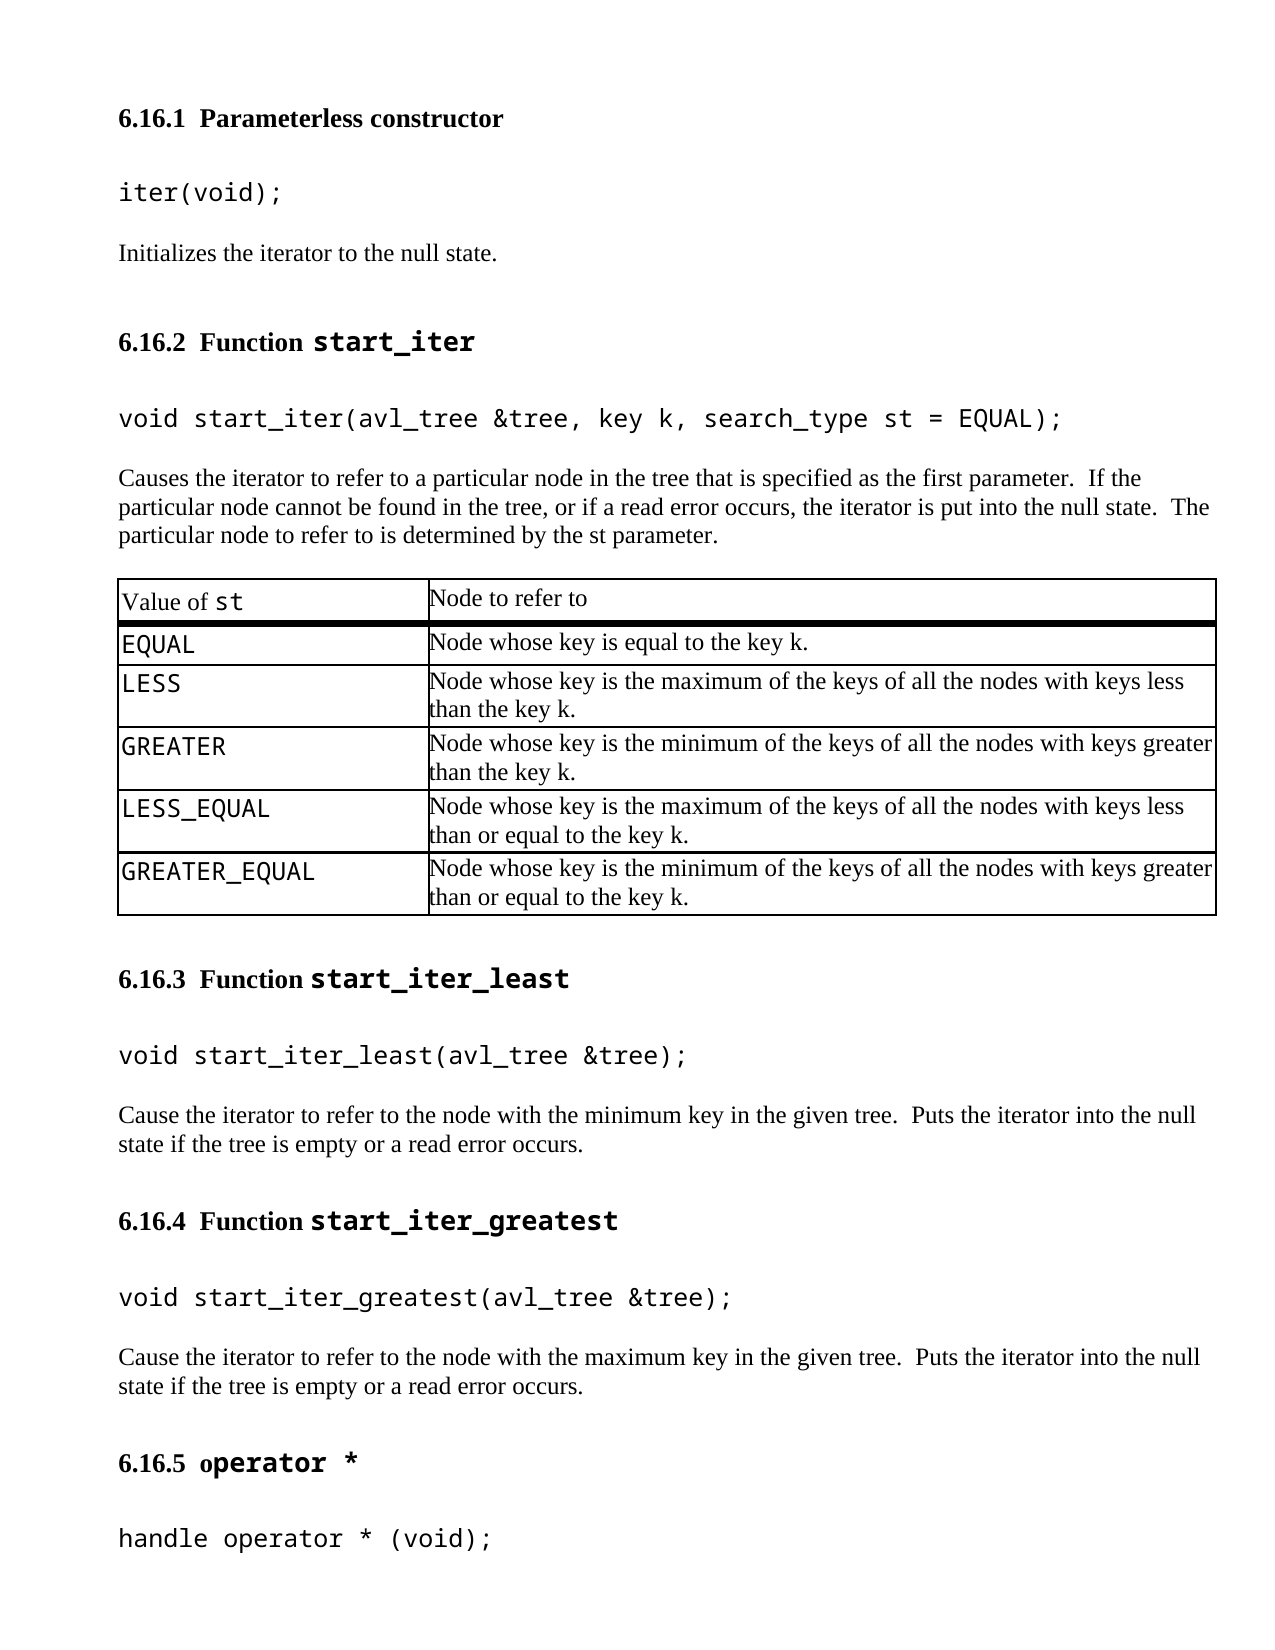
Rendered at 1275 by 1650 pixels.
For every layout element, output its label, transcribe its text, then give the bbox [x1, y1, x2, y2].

subtitle 6.16.4 Function start_iter_greatest [118, 1201, 1216, 1238]
text void start_iter_greatest(avl_tree &tree); [118, 1279, 1216, 1313]
text Initializes the iterator to the null state. [118, 238, 1216, 266]
text handle operator * (void); [118, 1521, 1216, 1555]
table_cell GREATER_EQUAL [119, 854, 428, 914]
subtitle 6.16.5 operator * [118, 1443, 1216, 1480]
subtitle 6.16.3 Function start_iter_least [118, 959, 1216, 996]
table_cell Node whose key is equal to the key k. [430, 627, 1215, 664]
table_cell GREATER [119, 728, 428, 789]
table_header Node to refer to [430, 580, 1215, 620]
text Cause the iterator to refer to the node with the minimum key in the given tree. Puts the iterator into the null state if the tree is empty or a read error occurs. [118, 1100, 1216, 1158]
text Causes the iterator to refer to a particular node in the tree that is specified as the first parameter. If the particular node cannot be found in the tree, or if a read error occurs, the iterator is put into the null state. The particular node to refer to is determined by the st parameter. [118, 463, 1216, 549]
table_cell Node whose key is the maximum of the keys of all the nodes with keys less than or equal to the key k. [430, 791, 1215, 851]
table_cell EQUAL [119, 627, 428, 664]
text Cause the iterator to refer to the node with the maximum key in the given tree. Puts the iterator into the null state if the tree is empty or a read error occurs. [118, 1342, 1216, 1400]
subtitle 6.16.1 Parameterless constructor [118, 102, 1216, 133]
text iter(void); [118, 175, 1216, 209]
table_cell Node whose key is the minimum of the keys of all the nodes with keys greater than or equal to the key k. [430, 854, 1215, 914]
table_cell LESS_EQUAL [119, 791, 428, 851]
table_cell Node whose key is the maximum of the keys of all the nodes with keys less than the key k. [430, 666, 1215, 726]
table_cell Node whose key is the minimum of the keys of all the nodes with keys greater than the key k. [430, 728, 1215, 789]
text void start_iter_least(avl_tree &tree); [118, 1038, 1216, 1072]
table_cell LESS [119, 666, 428, 726]
text void start_iter(avl_tree &tree, key k, search_type st = EQUAL); [118, 400, 1216, 434]
subtitle 6.16.2 Function start_iter [118, 316, 1216, 359]
table_header Value of st [119, 580, 428, 620]
